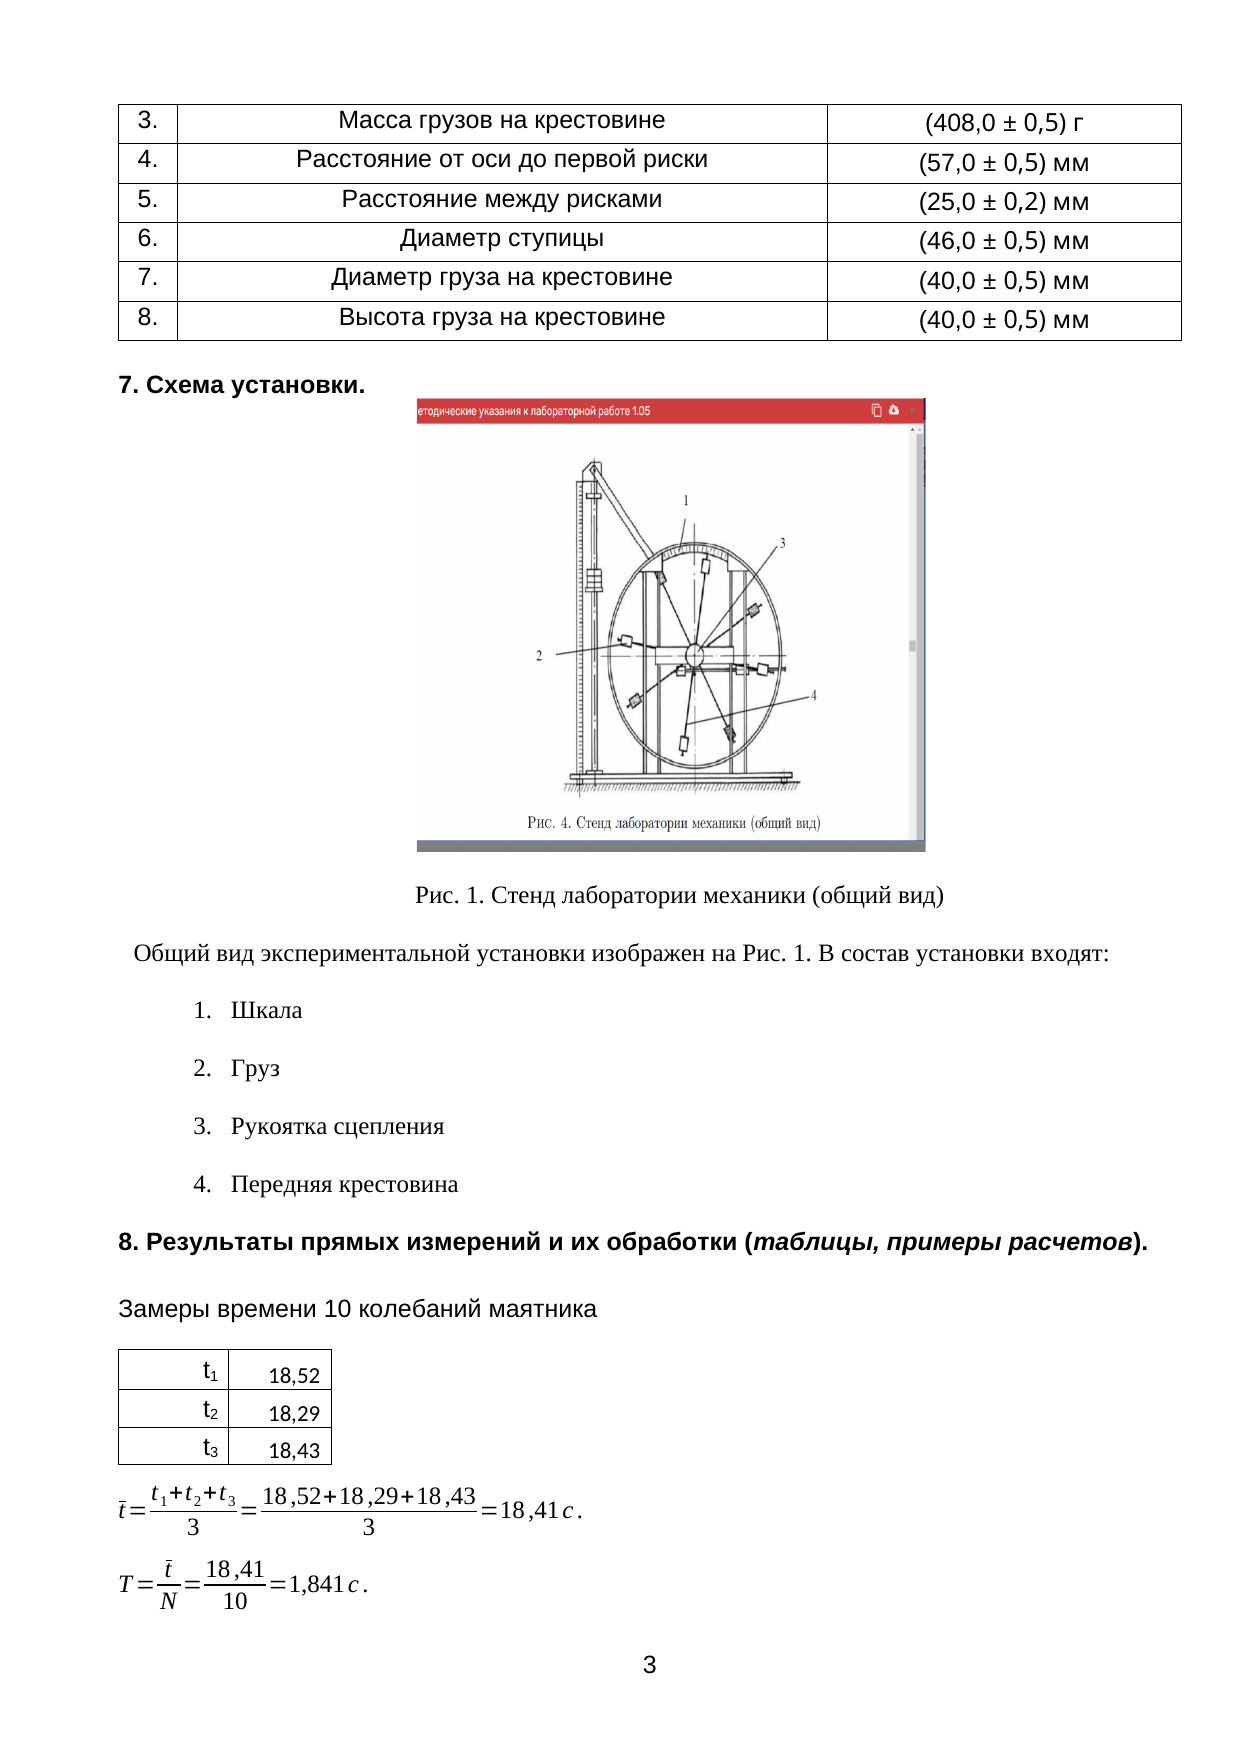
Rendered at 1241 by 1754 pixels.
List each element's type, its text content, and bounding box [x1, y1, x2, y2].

table_cell t2 [119, 1390, 228, 1427]
table_cell 8. [119, 302, 177, 340]
text Замеры времени 10 колебаний маятника [118, 1293, 1181, 1322]
table_cell Высота груза на крестовине [178, 302, 827, 340]
table_cell (40,0 ± 0,5) мм [828, 302, 1181, 340]
table_cell 7. [119, 262, 177, 301]
table_cell 4. [119, 144, 177, 182]
table_cell 5. [119, 184, 177, 222]
text Рис. 1. Стенд лаборатории механики (общий вид) [118, 880, 1181, 909]
list Передняя крестовина [193, 1169, 1181, 1197]
text 8. Результаты прямых измерений и их обработки (таблицы, примеры расчетов). [118, 1226, 1181, 1255]
table_cell t3 [119, 1428, 228, 1464]
text 7. Схема установки. [118, 370, 1181, 398]
table_cell Диаметр груза на крестовине [178, 262, 827, 301]
table_cell Масса грузов на крестовине [178, 105, 827, 143]
table_header 18,52 [229, 1350, 331, 1389]
table_cell Расстояние от оси до первой риски [178, 144, 827, 182]
table_cell (25,0 ± 0,2) мм [828, 184, 1181, 222]
table_cell (57,0 ± 0,5) мм [828, 144, 1181, 182]
list Рукоятка сцепления [193, 1111, 1181, 1140]
table_cell (408,0 ± 0,5) г [828, 105, 1181, 143]
table_cell 18,43 [229, 1428, 331, 1464]
table_cell (46,0 ± 0,5) мм [828, 223, 1181, 261]
list Шкала [193, 996, 1181, 1024]
table_header t1 [119, 1350, 228, 1389]
table_cell Расстояние между рисками [178, 184, 827, 222]
table_cell (40,0 ± 0,5) мм [828, 262, 1181, 301]
table_cell Диаметр ступицы [178, 223, 827, 261]
list Груз [193, 1053, 1181, 1082]
text Общий вид экспериментальной установки изображен на Рис. 1. В состав установки входят: [118, 938, 1181, 967]
table_cell 3. [119, 105, 177, 143]
table_cell 6. [119, 223, 177, 261]
picture [416, 398, 926, 852]
table_cell 18,29 [229, 1390, 331, 1427]
